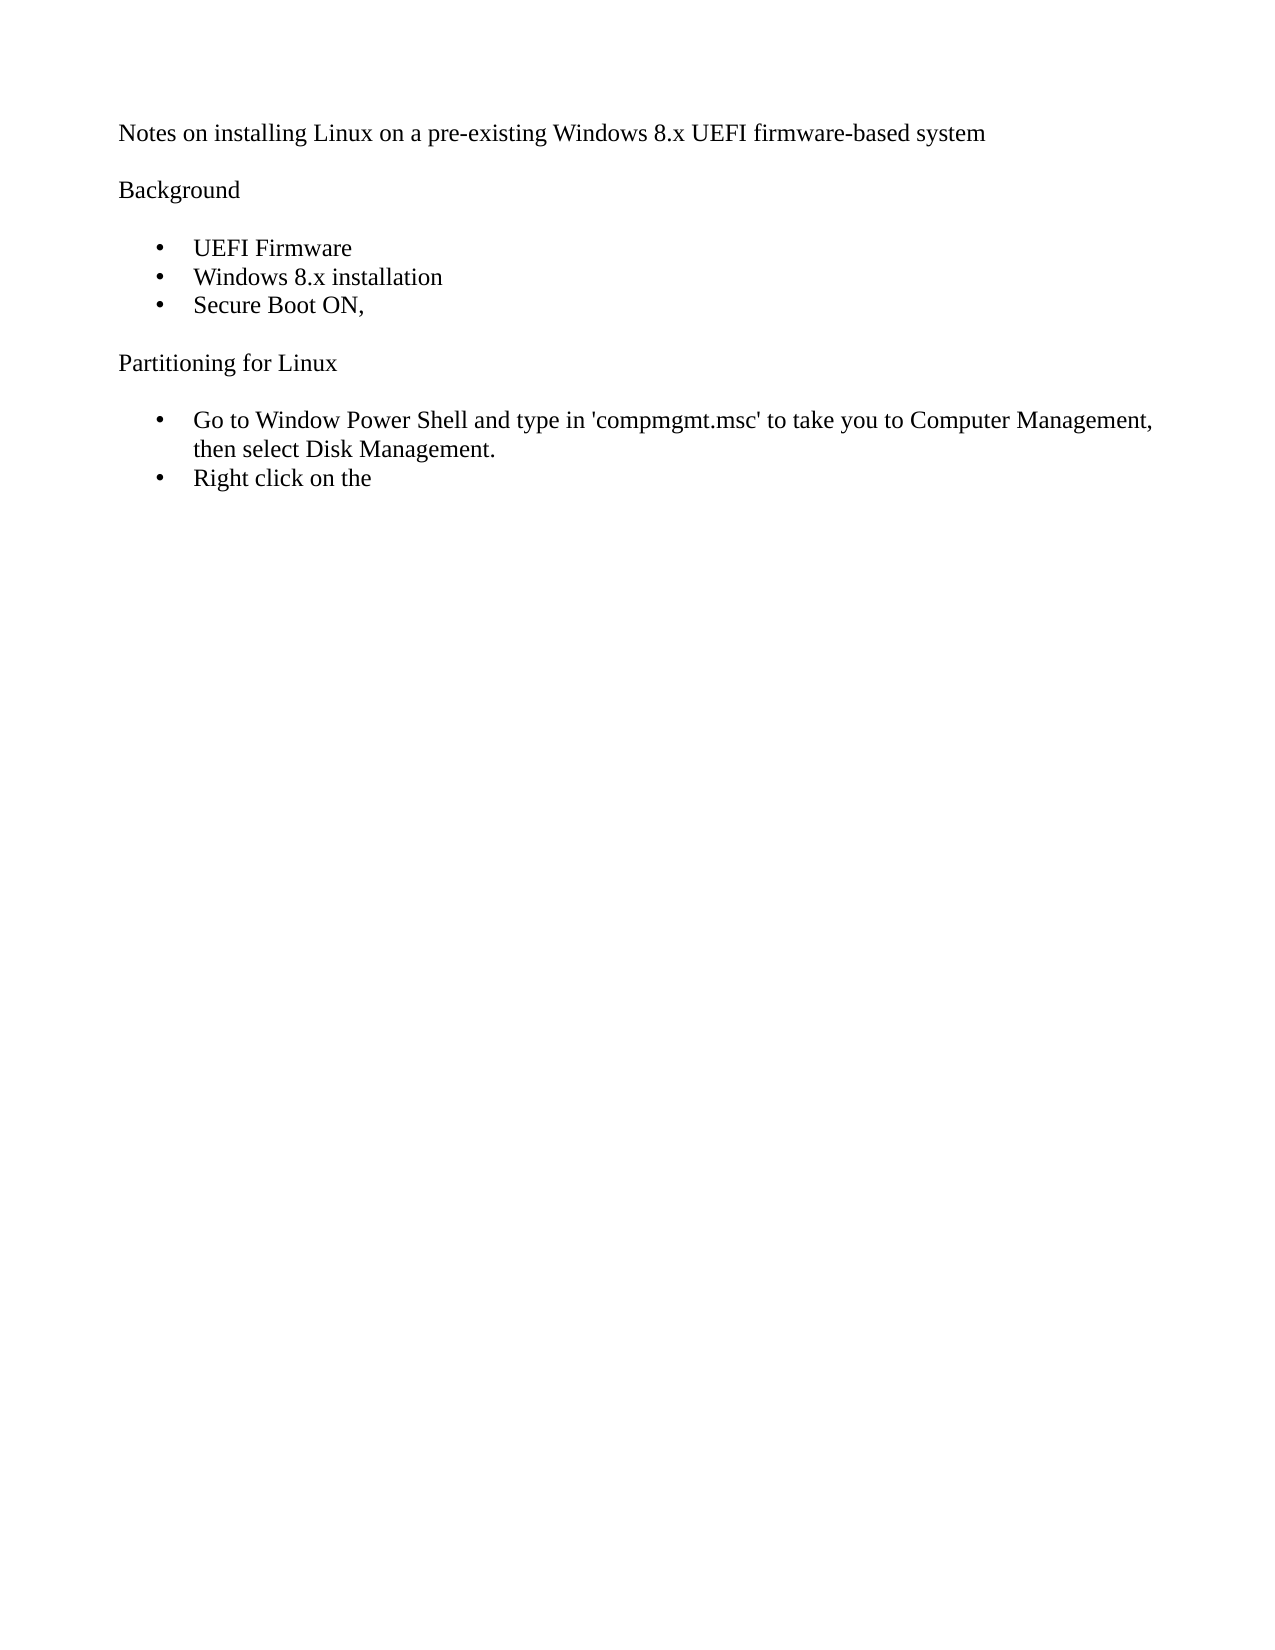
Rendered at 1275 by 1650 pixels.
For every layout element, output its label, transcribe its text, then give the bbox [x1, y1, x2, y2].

list UEFI Firmware [156, 233, 1157, 262]
list Go to Window Power Shell and type in 'compmgmt.msc' to take you to Computer Management, then select Disk Management. [156, 406, 1157, 463]
list Secure Boot ON, [156, 291, 1157, 319]
text Partitioning for Linux [118, 348, 1157, 377]
text Notes on installing Linux on a pre-existing Windows 8.x UEFI firmware-based system [118, 118, 1157, 147]
list Windows 8.x installation [156, 262, 1157, 291]
text Background [118, 176, 1157, 204]
list Right click on the [156, 463, 1157, 492]
